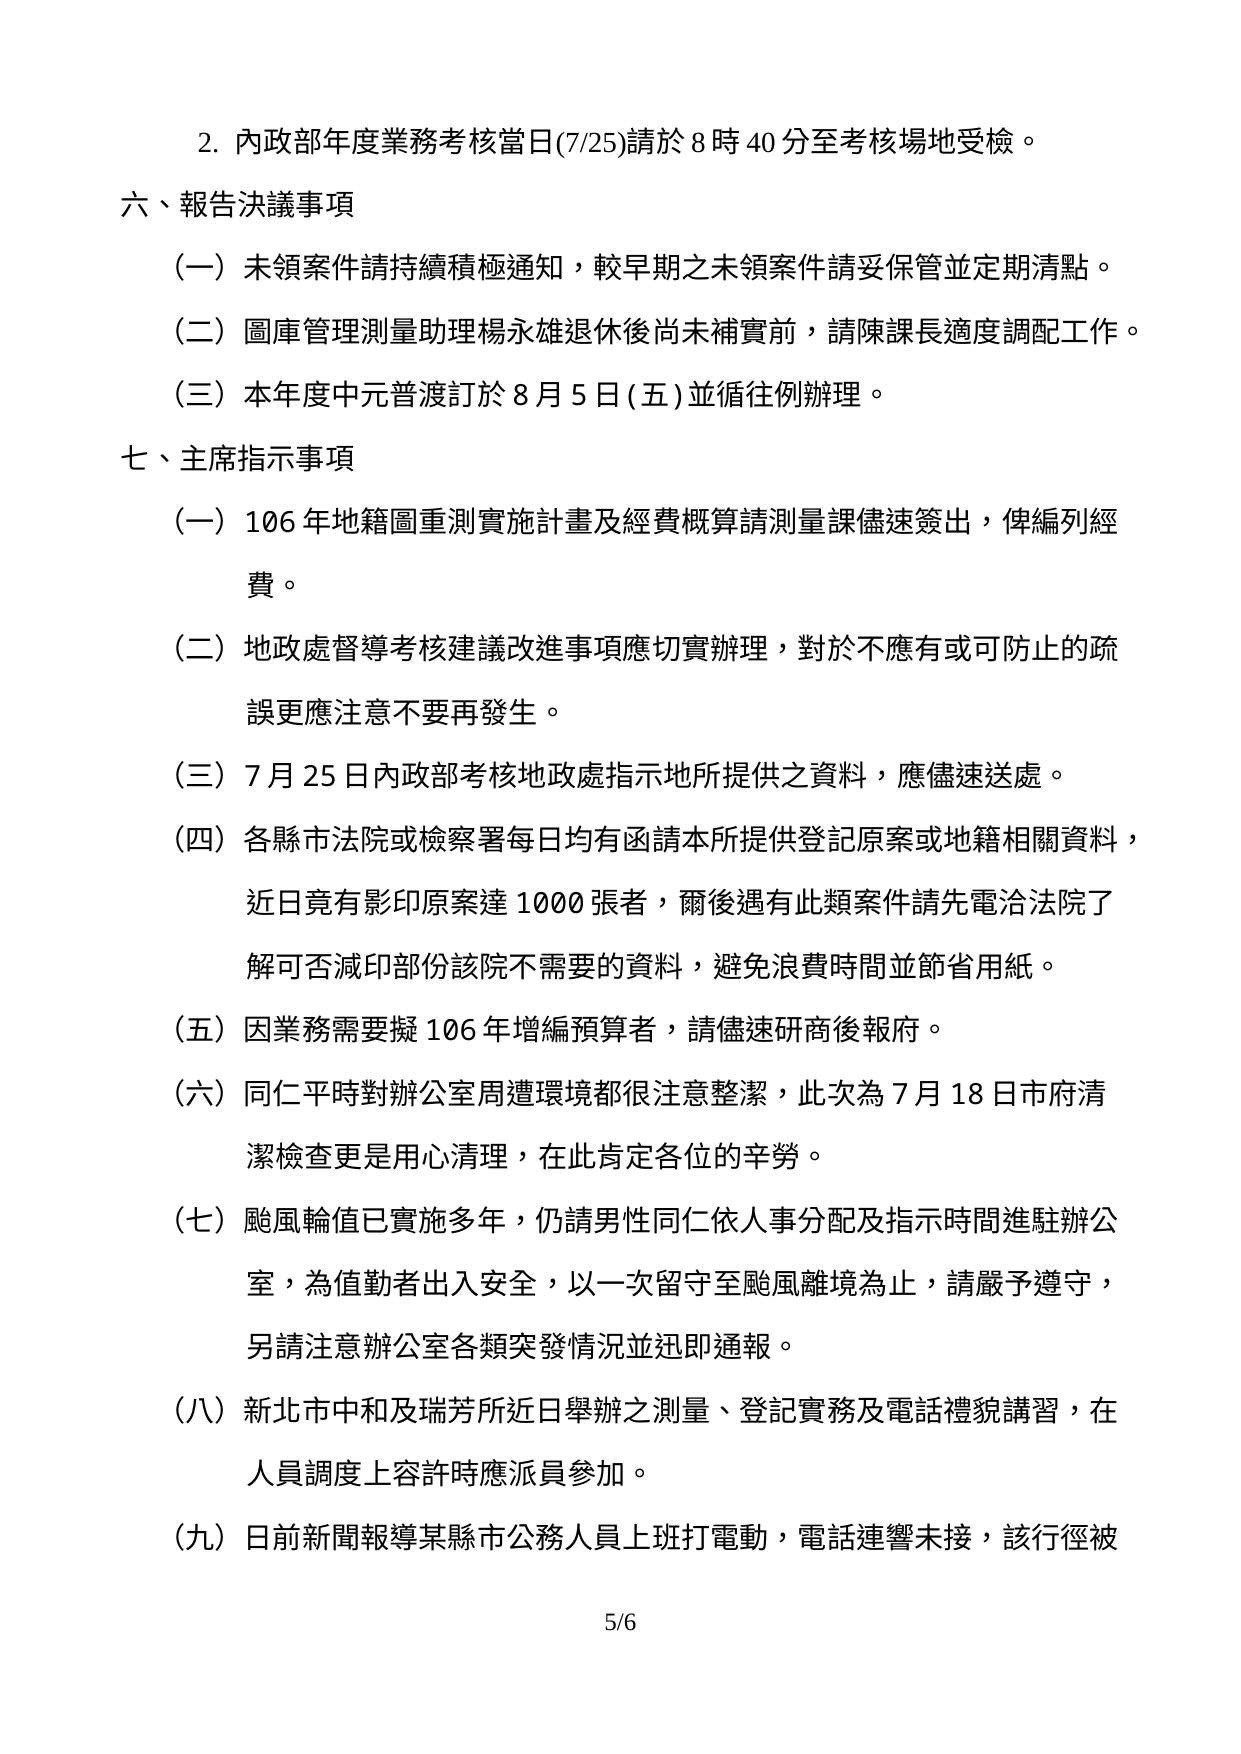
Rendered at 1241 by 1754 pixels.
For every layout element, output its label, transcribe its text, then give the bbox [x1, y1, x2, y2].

list 颱風輪值已實施多年，仍請男性同仁依人事分配及指示時間進駐辦公室，為值勤者出入安全，以一次留守至颱風離境為止，請嚴予遵守，另請注意辦公室各類突發情況並迅即通報。 [156, 1197, 1122, 1366]
list 主席指示事項 [119, 435, 1122, 478]
list 同仁平時對辦公室周遭環境都很注意整潔，此次為7月18日市府清潔檢查更是用心清理，在此肯定各位的辛勞。 [156, 1070, 1122, 1176]
list 7月25日內政部考核地政處指示地所提供之資料，應儘速送處。 [156, 753, 1122, 795]
list 報告決議事項 [119, 182, 1122, 224]
list 本年度中元普渡訂於8月5日(五)並循往例辦理。 [156, 372, 1122, 414]
list 日前新聞報導某縣市公務人員上班打電動，電話連響未接，該行徑被 [156, 1514, 1122, 1557]
list 地政處督導考核建議改進事項應切實辦理，對於不應有或可防止的疏誤更應注意不要再發生。 [156, 626, 1122, 732]
list 新北市中和及瑞芳所近日舉辦之測量、登記實務及電話禮貌講習，在人員調度上容許時應派員參加。 [156, 1387, 1122, 1493]
list 內政部年度業務考核當日(7/25)請於8時40分至考核場地受檢。 [197, 118, 1122, 160]
list 各縣市法院或檢察署每日均有函請本所提供登記原案或地籍相關資料，近日竟有影印原案達1000張者，爾後遇有此類案件請先電洽法院了解可否減印部份該院不需要的資料，避免浪費時間並節省用紙。 [156, 816, 1122, 986]
list 圖庫管理測量助理楊永雄退休後尚未補實前，請陳課長適度調配工作。 [156, 308, 1122, 351]
list 106年地籍圖重測實施計畫及經費概算請測量課儘速簽出，俾編列經費。 [156, 499, 1122, 605]
list 因業務需要擬106年增編預算者，請儘速研商後報府。 [156, 1007, 1122, 1049]
list 未領案件請持續積極通知，較早期之未領案件請妥保管並定期清點。 [156, 245, 1122, 287]
